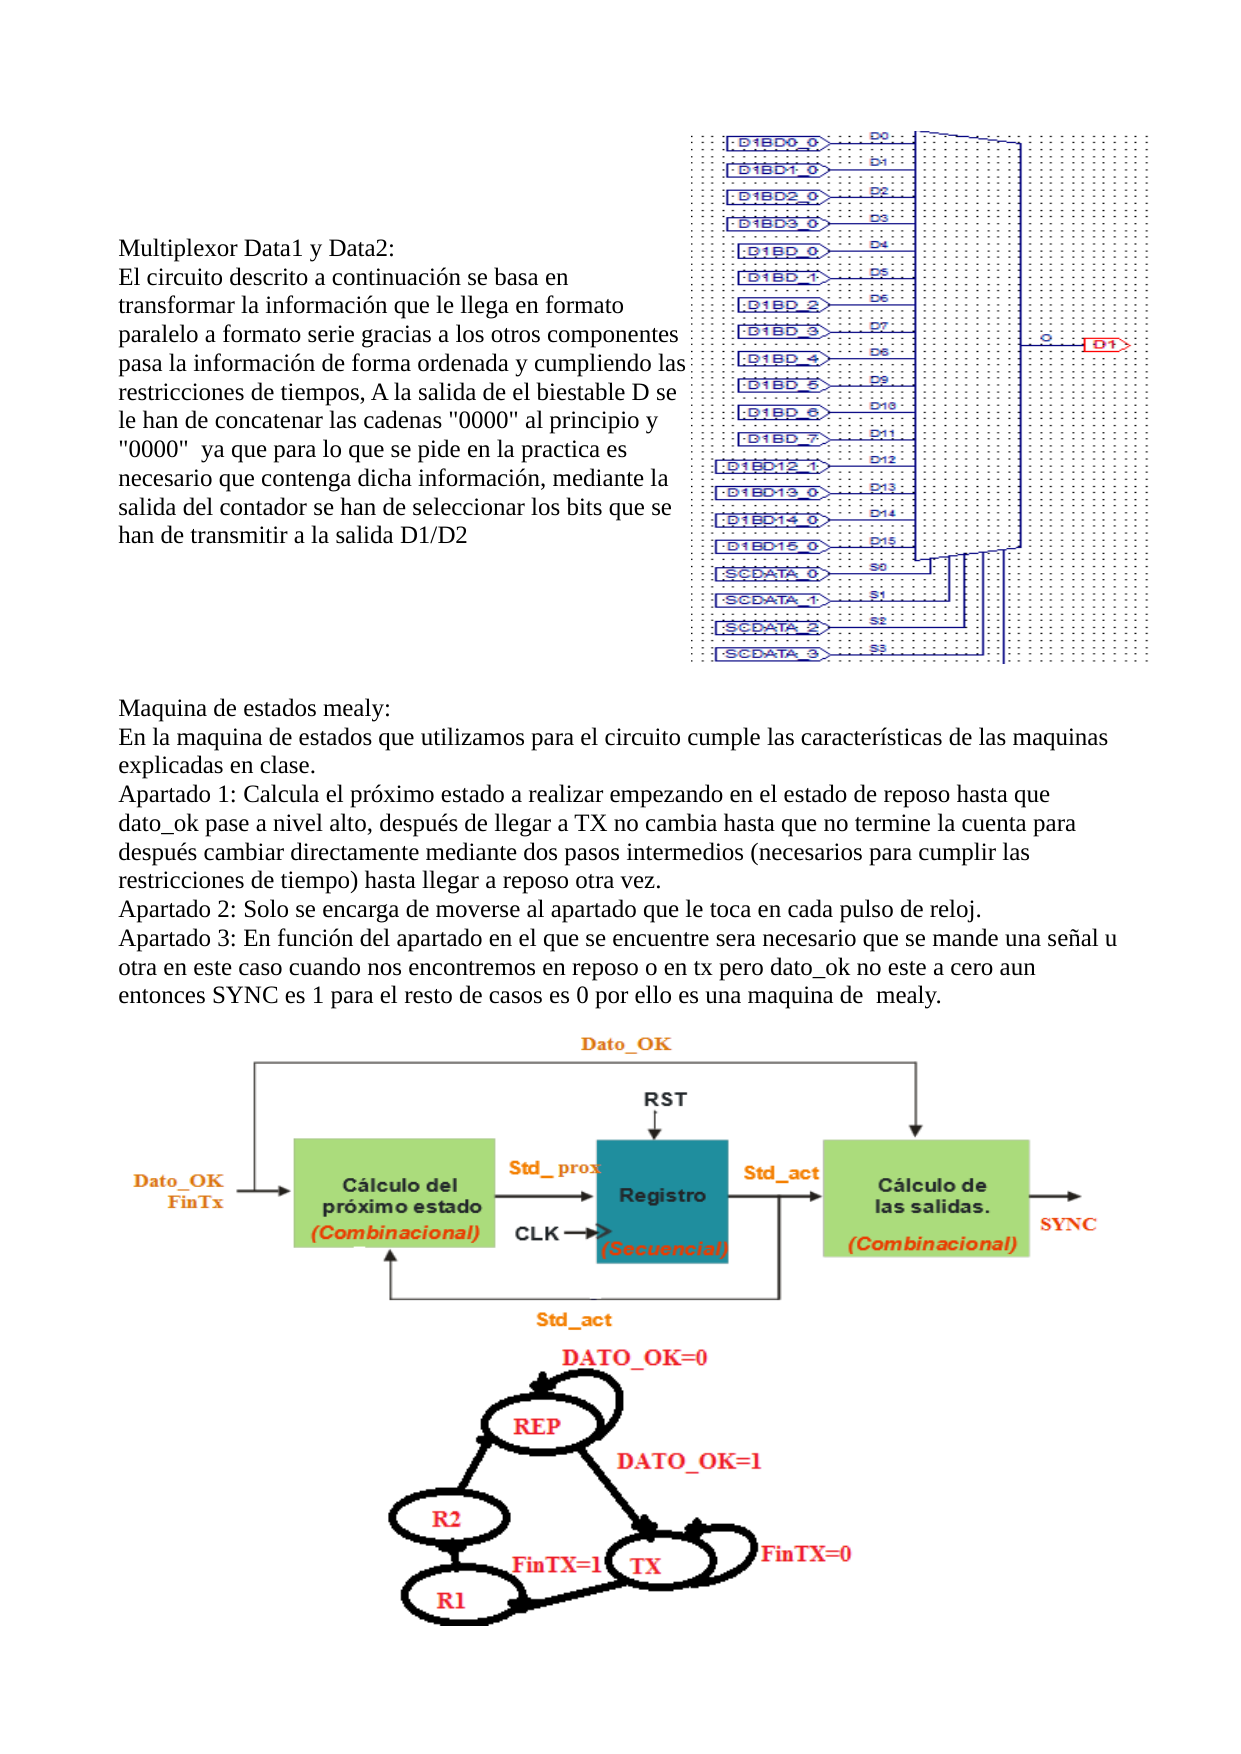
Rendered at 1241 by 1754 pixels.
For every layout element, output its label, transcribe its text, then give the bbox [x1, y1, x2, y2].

text Apartado 1: Calcula el próximo estado a realizar empezando en el estado de reposo hasta que dato_ok pase a nivel alto, después de llegar a TX no cambia hasta que no termine la cuenta para después cambiar directamente mediante dos pasos intermedios (necesarios para cumplir las restricciones de tiempo) hasta llegar a reposo otra vez. [118, 779, 1122, 894]
text En la maquina de estados que utilizamos para el circuito cumple las características de las maquinas explicadas en clase. [118, 722, 1122, 779]
text Multiplexor Data1 y Data2: [118, 233, 689, 262]
text Maquina de estados mealy: [118, 693, 1122, 722]
text Apartado 2: Solo se encarga de moverse al apartado que le toca en cada pulso de reloj. [118, 894, 1122, 923]
text Apartado 3: En función del apartado en el que se encuentre sera necesario que se mande una señal u otra en este caso cuando nos encontremos en reposo o en tx pero dato_ok no este a cero aun entonces SYNC es 1 para el resto de casos es 0 por ello es una maquina de mealy. [118, 923, 1122, 1009]
picture [373, 1342, 857, 1626]
text El circuito descrito a continuación se basa en transformar la información que le llega en formato paralelo a formato serie gracias a los otros componentes pasa la información de forma ordenada y cumpliendo las restricciones de tiempos, A la salida de el biestable D se le han de concatenar las cadenas "0000" al principio y "0000" ya que para lo que se pide en la practica es necesario que contenga dicha información, mediante la salida del contador se han de seleccionar los bits que se han de transmitir a la salida D1/D2 [118, 262, 689, 549]
picture [691, 131, 1150, 664]
